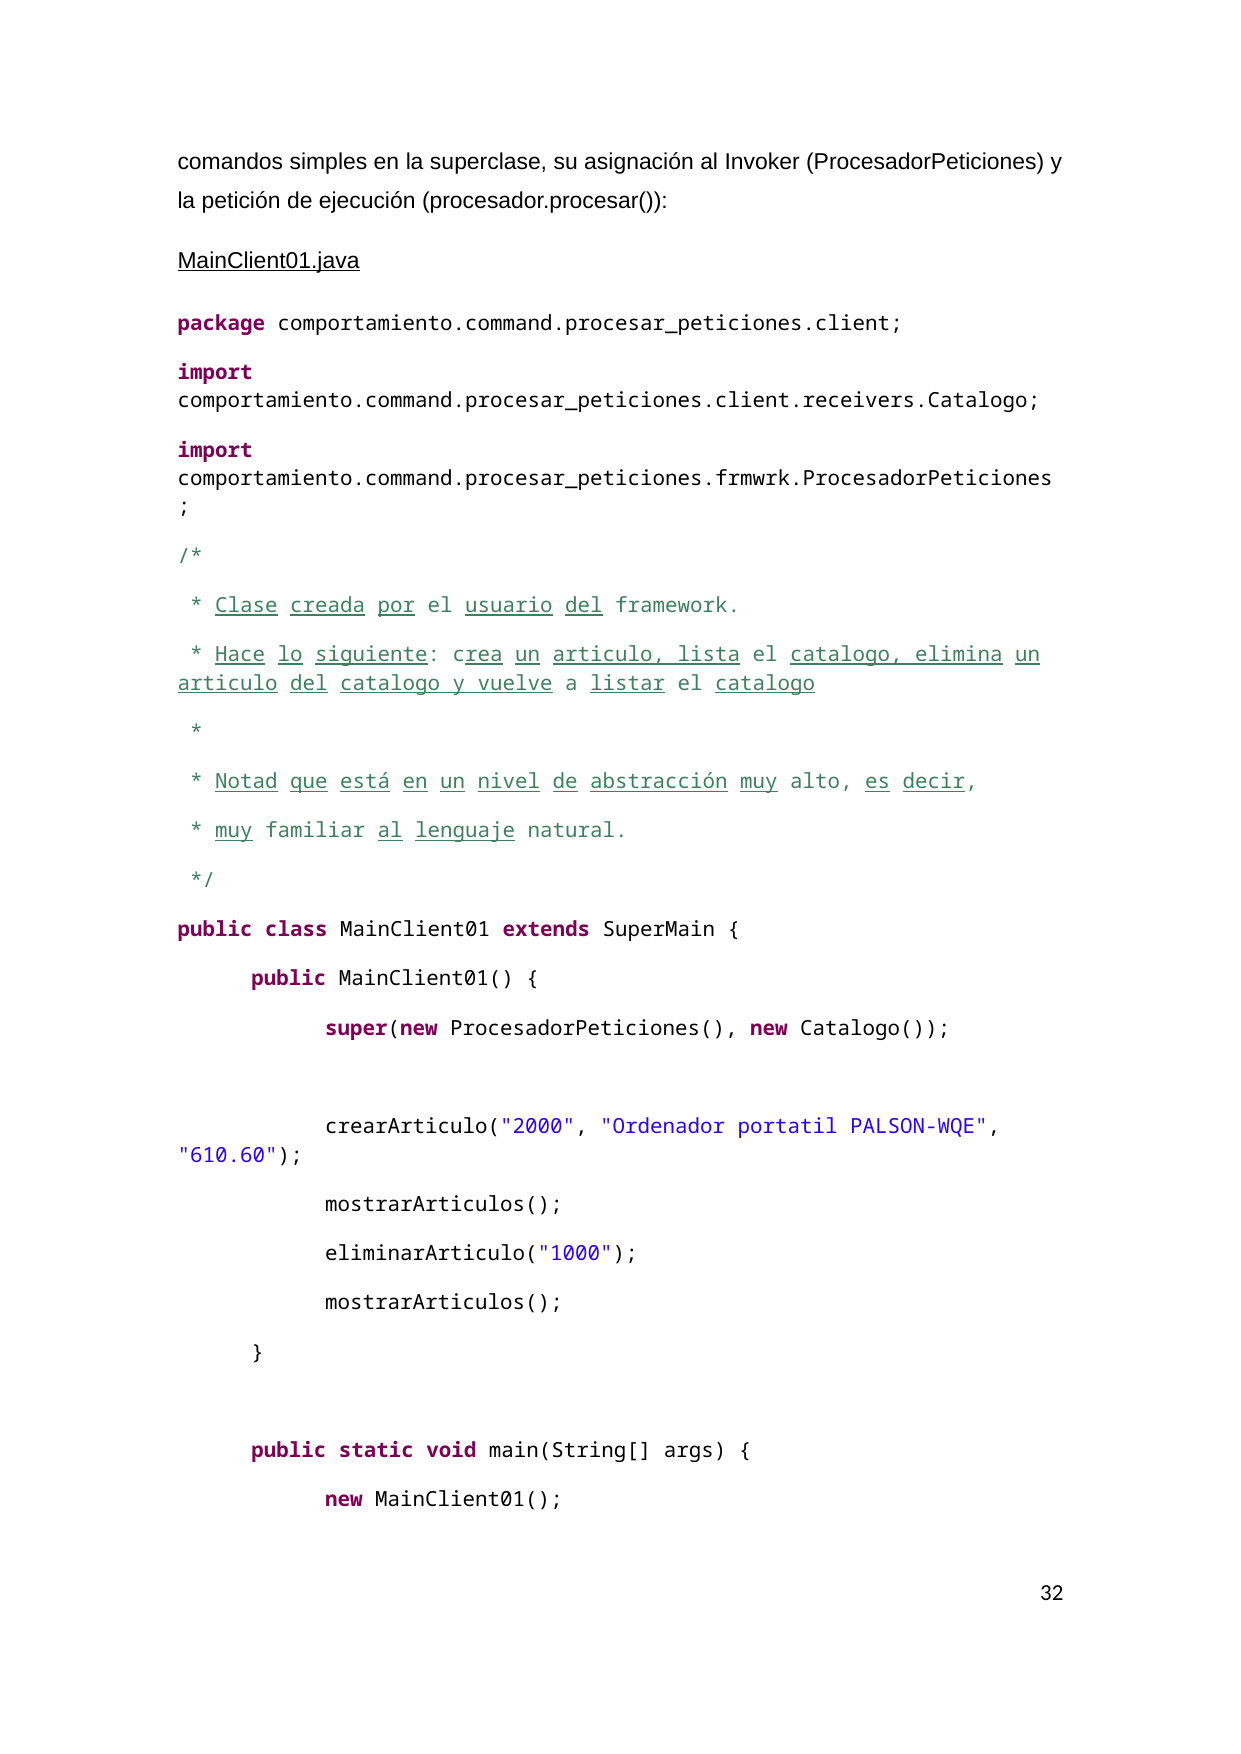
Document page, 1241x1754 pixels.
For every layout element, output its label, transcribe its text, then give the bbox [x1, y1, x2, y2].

text * Clase creada por el usuario del framework. [177, 590, 1063, 618]
text * [177, 717, 1063, 746]
text MainClient01.java [177, 247, 1063, 274]
text import comportamiento.command.procesar_peticiones.frmwrk.ProcesadorPeticiones; [177, 435, 1063, 520]
text */ [177, 865, 1063, 893]
text /* [177, 541, 1063, 569]
text eliminarArticulo("1000"); [177, 1238, 1063, 1267]
text * Hace lo siguiente: crea un articulo, lista el catalogo, elimina un articulo del catalogo y vuelve a listar el catalogo [177, 639, 1063, 696]
text comandos simples en la superclase, su asignación al Invoker (ProcesadorPeticiones) y la petición de ejecución (procesador.procesar()): [177, 148, 1063, 213]
text super(new ProcesadorPeticiones(), new Catalogo()); [177, 1013, 1063, 1041]
text mostrarArticulos(); [177, 1287, 1063, 1316]
text crearArticulo("2000", "Ordenador portatil PALSON-WQE", "610.60"); [177, 1111, 1063, 1168]
text mostrarArticulos(); [177, 1189, 1063, 1217]
text new MainClient01(); [177, 1484, 1063, 1513]
text public class MainClient01 extends SuperMain { [177, 914, 1063, 943]
text public MainClient01() { [177, 963, 1063, 992]
text package comportamiento.command.procesar_peticiones.client; [177, 308, 1063, 336]
text public static void main(String[] args) { [177, 1435, 1063, 1464]
text } [177, 1337, 1063, 1365]
text * muy familiar al lenguaje natural. [177, 816, 1063, 844]
text import comportamiento.command.procesar_peticiones.client.receivers.Catalogo; [177, 357, 1063, 414]
text * Notad que está en un nivel de abstracción muy alto, es decir, [177, 766, 1063, 795]
